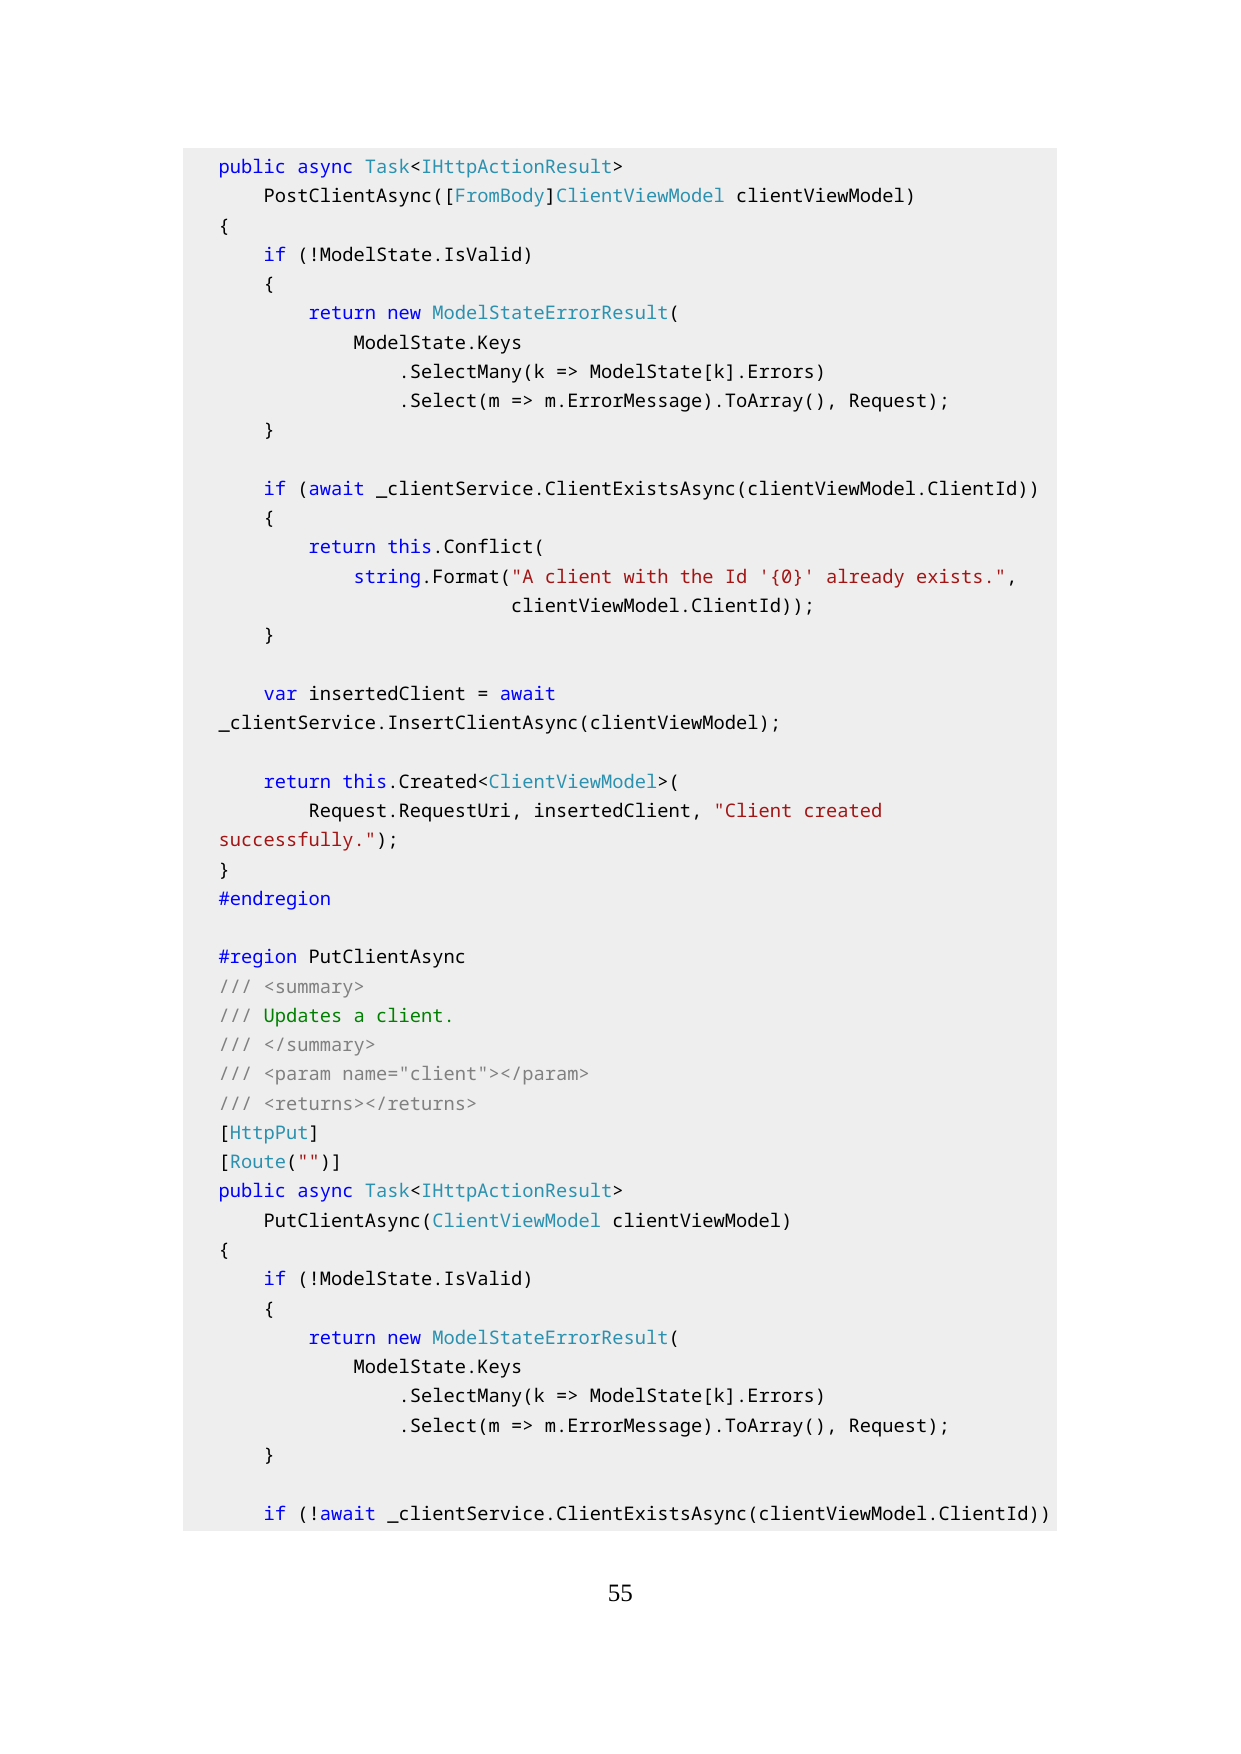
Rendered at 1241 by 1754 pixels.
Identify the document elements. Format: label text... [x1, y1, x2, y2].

table_header public async Task<IHttpActionResult> PostClientAsync([FromBody]ClientViewModel clientViewModel) { if (!ModelState.IsValid) { return new ModelStateErrorResult( ModelState.Keys .SelectMany(k => ModelState[k].Errors) .Select(m => m.ErrorMessage).ToArray(), Request); } if (await _clientService.ClientExistsAsync(clientViewModel.ClientId)) { return this.Conflict( string.Format("A client with the Id '{0}' already exists.", clientViewModel.ClientId)); } var insertedClient = await _clientService.InsertClientAsync(clientViewModel); return this.Created<ClientViewModel>( Request.RequestUri, insertedClient, "Client created successfully."); } #endregion #region PutClientAsync /// <summary> /// Updates a client. /// </summary> /// <param name="client"></param> /// <returns></returns> [HttpPut] [Route("")] public async Task<IHttpActionResult> PutClientAsync(ClientViewModel clientViewModel) { if (!ModelState.IsValid) { return new ModelStateErrorResult( ModelState.Keys .SelectMany(k => ModelState[k].Errors) .Select(m => m.ErrorMessage).ToArray(), Request); } if (!await _clientService.ClientExistsAsync(clientViewModel.ClientId)) [183, 148, 1057, 1531]
